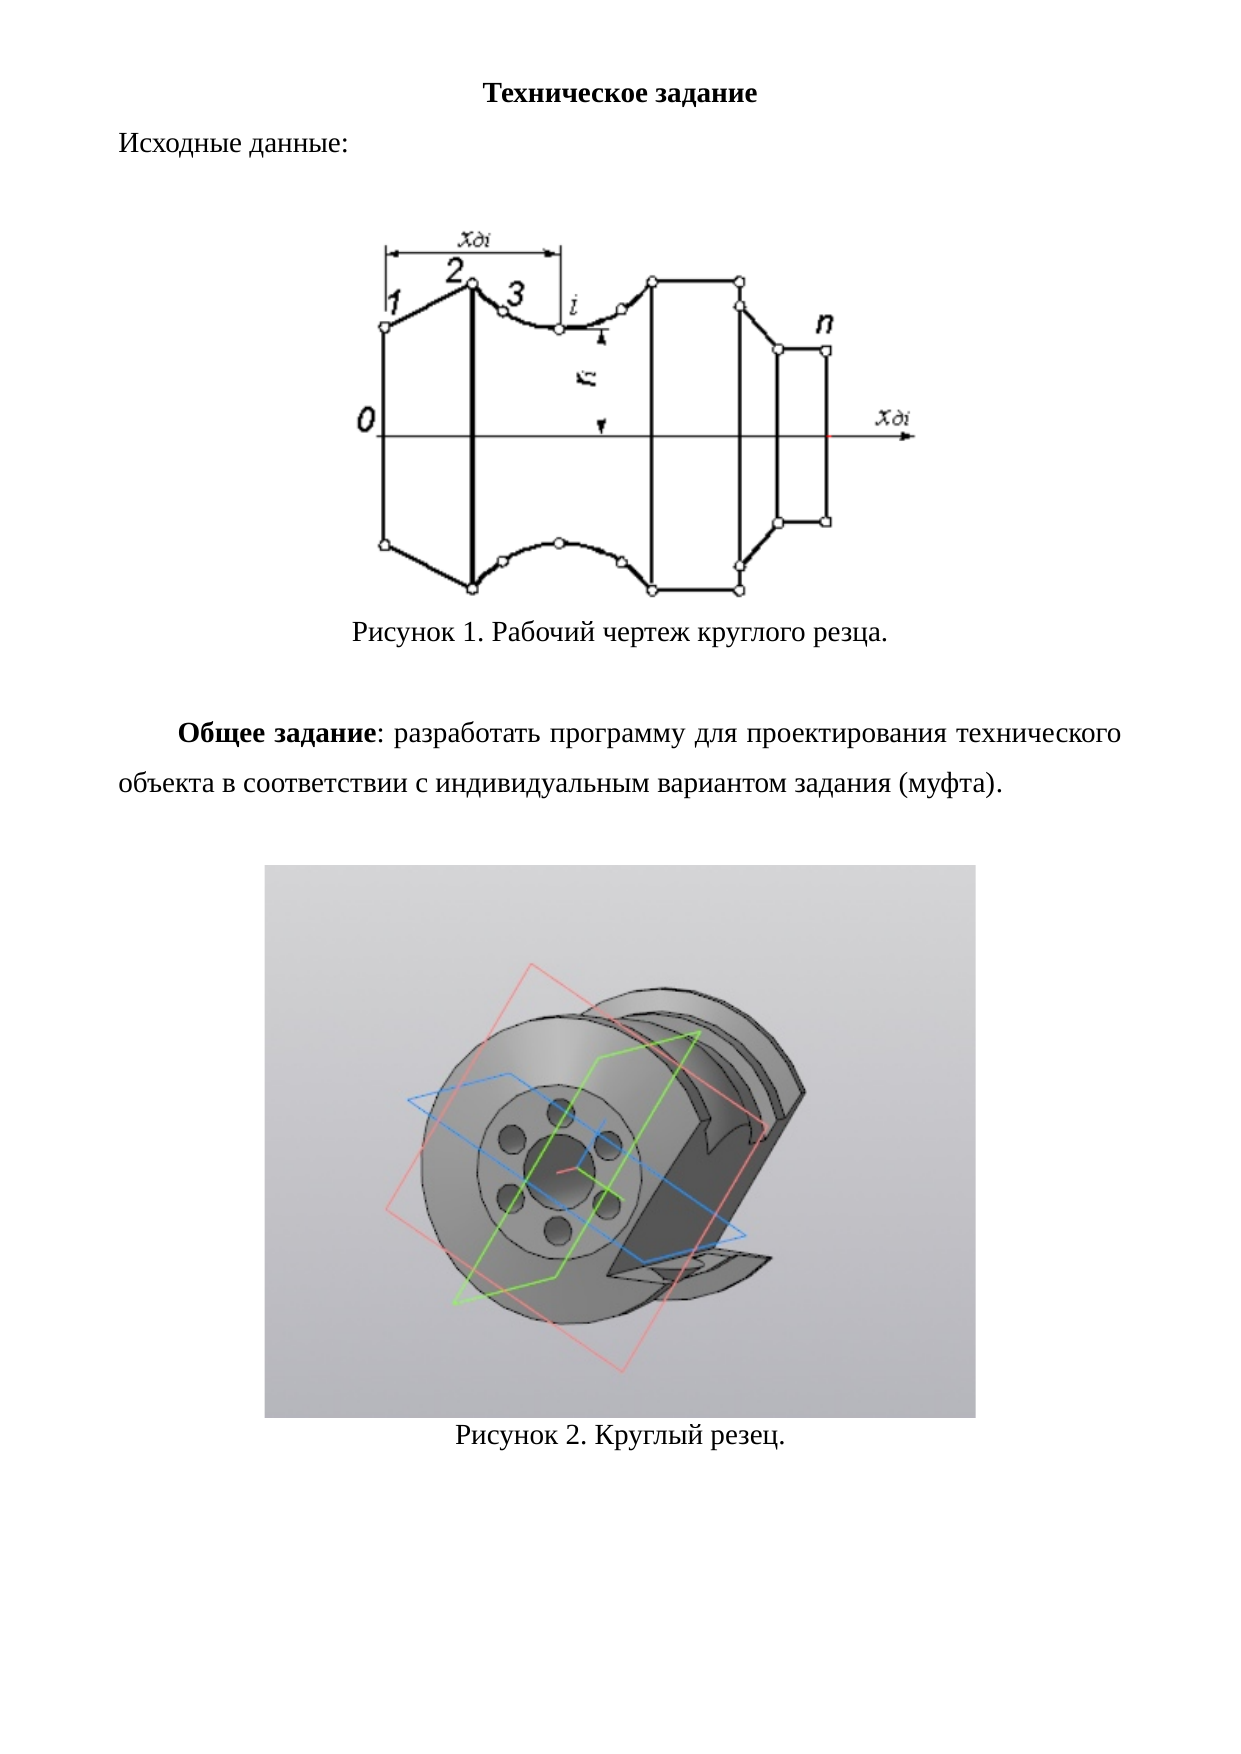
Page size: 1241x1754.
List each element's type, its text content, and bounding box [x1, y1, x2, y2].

text Техническое задание [118, 75, 1122, 108]
text Исходные данные: [118, 125, 1122, 159]
text Рисунок 2. Круглый резец. [118, 1417, 1122, 1451]
text Рисунок 1. Рабочий чертеж круглого резца. [118, 614, 1122, 648]
text Общее задание: разработать программу для проектирования технического объекта в соответствии с индивидуальным вариантом задания (муфта). [118, 715, 1122, 799]
